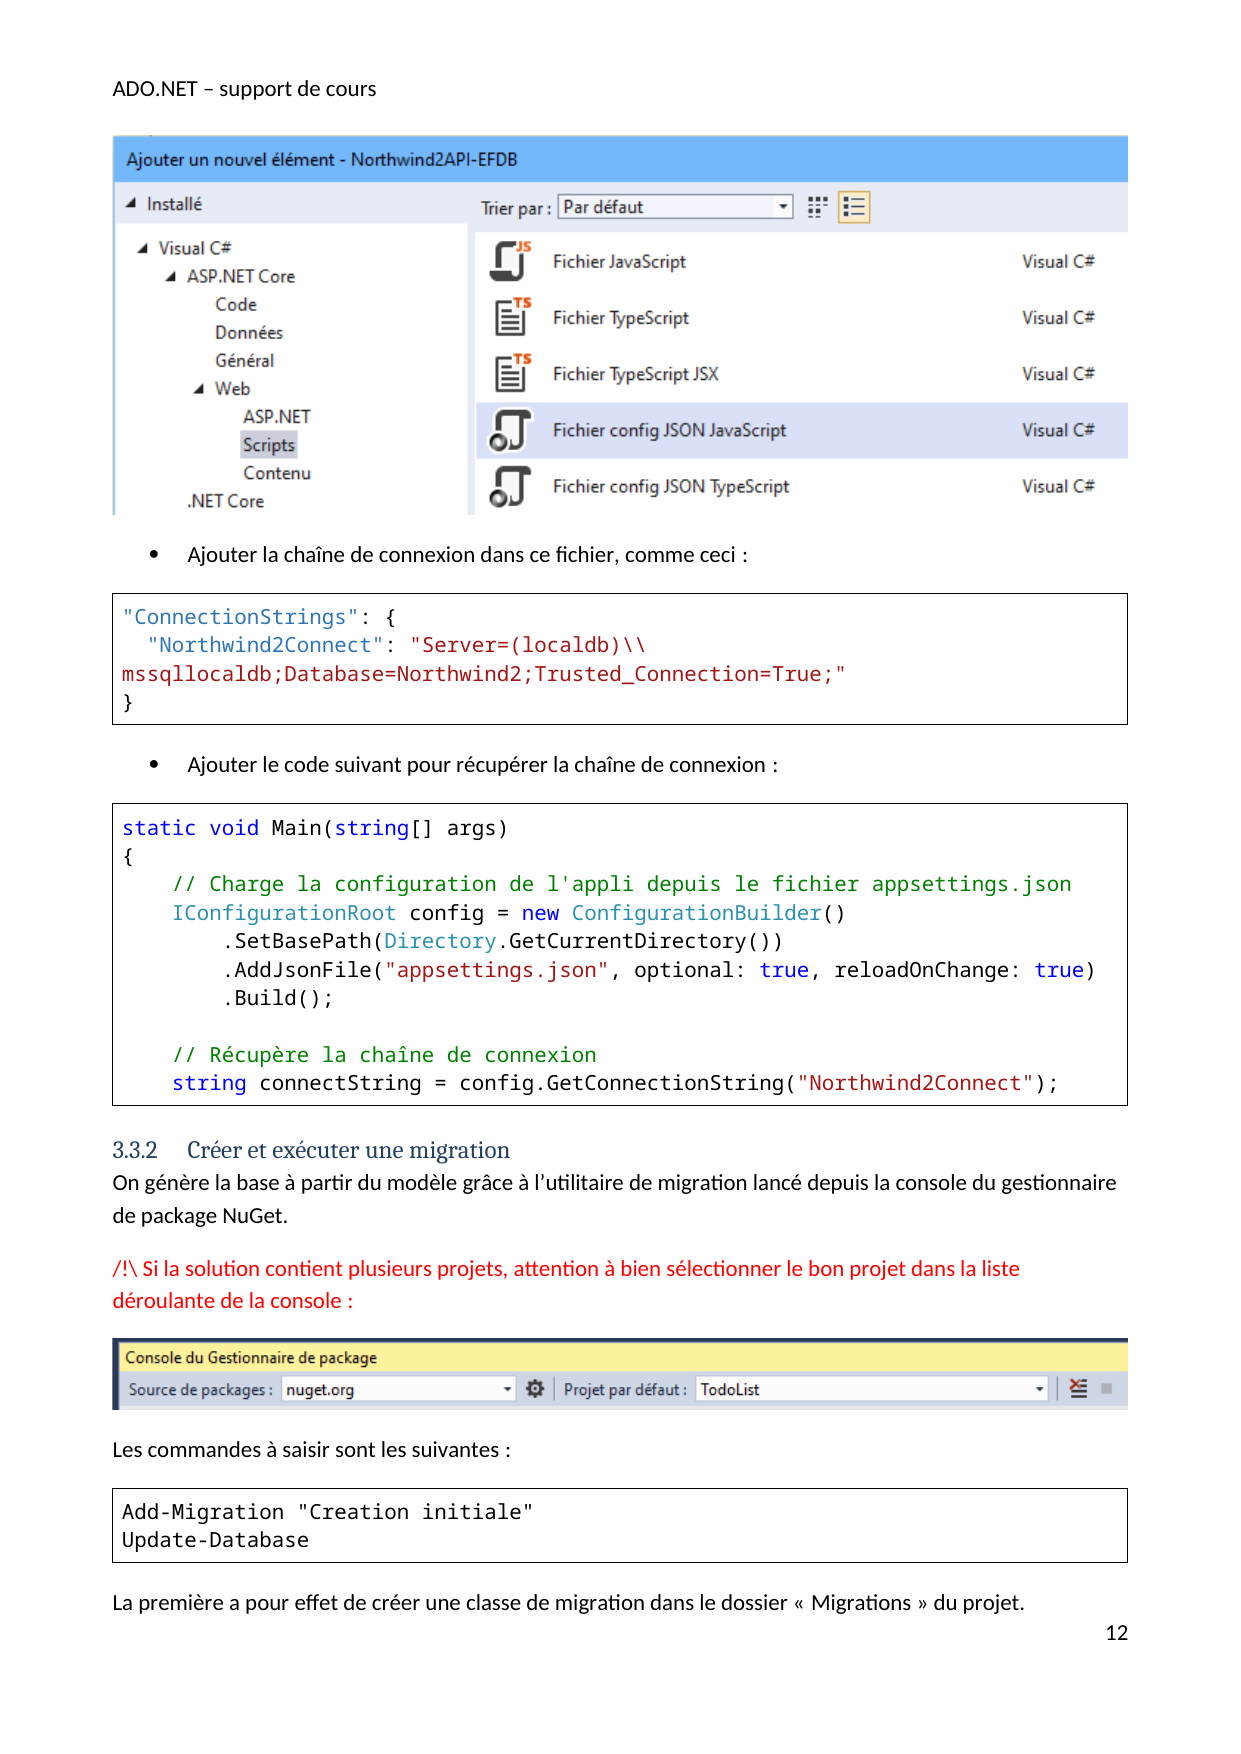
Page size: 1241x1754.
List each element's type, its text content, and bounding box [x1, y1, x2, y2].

text "ConnectionStrings": { [113, 594, 1127, 621]
text La première a pour effet de créer une classe de migration dans le dossier « Migrations » du projet. [112, 1588, 1128, 1616]
list Ajouter le code suivant pour récupérer la chaîne de connexion : [150, 750, 1128, 778]
text IConfigurationRoot config = new ConfigurationBuilder() [113, 888, 1127, 917]
text /!\ Si la solution contient plusieurs projets, attention à bien sélectionner le bon projet dans la liste déroulante de la console : [112, 1254, 1128, 1314]
list Ajouter la chaîne de connexion dans ce fichier, comme ceci : [150, 540, 1128, 568]
text .AddJsonFile("appsettings.json", optional: true, reloadOnChange: true) [113, 945, 1127, 974]
text { [113, 832, 1127, 860]
text static void Main(string[] args) [113, 804, 1127, 832]
text .SetBasePath(Directory.GetCurrentDirectory()) [113, 917, 1127, 945]
text "Northwind2Connect": "Server=(localdb)\\mssqllocaldb;Database=Northwind2;Trusted_Connection=True;" [113, 621, 1127, 678]
text } [113, 678, 1127, 724]
subtitle Créer et exécuter une migration [112, 1136, 1128, 1164]
text string connectString = config.GetConnectionString("Northwind2Connect"); [113, 1059, 1127, 1105]
text Add-Migration "Creation initiale" [113, 1489, 1127, 1516]
text On génère la base à partir du modèle grâce à l’utilitaire de migration lancé depuis la console du gestionnaire de package NuGet. [112, 1168, 1128, 1229]
text Update-Database [113, 1516, 1127, 1562]
text .Build(); [113, 974, 1127, 1012]
text Les commandes à saisir sont les suivantes : [112, 1435, 1128, 1463]
text // Charge la configuration de l'appli depuis le fichier appsettings.json [113, 860, 1127, 888]
text // Récupère la chaîne de connexion [113, 1031, 1127, 1059]
